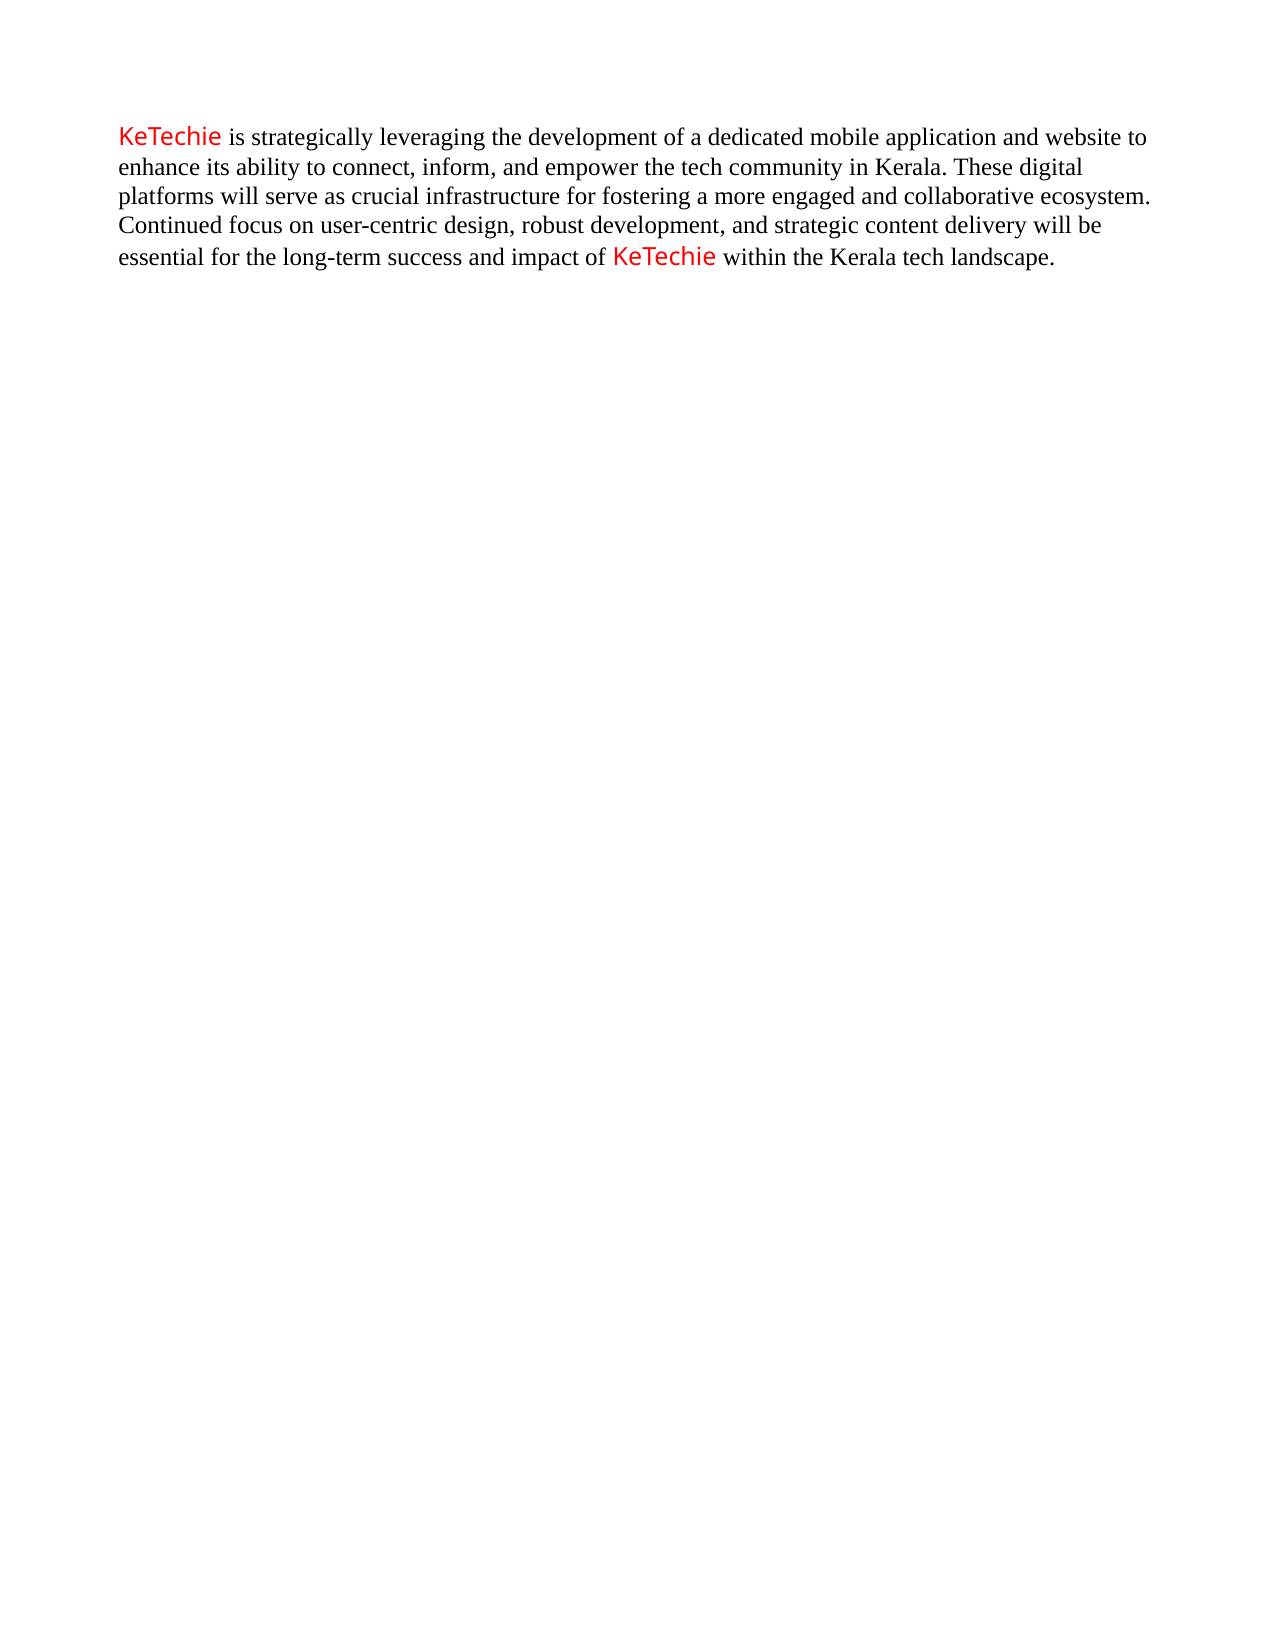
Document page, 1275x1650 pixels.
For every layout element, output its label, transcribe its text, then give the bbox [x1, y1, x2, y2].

text KeTechie is strategically leveraging the development of a dedicated mobile application and website to enhance its ability to connect, inform, and empower the tech community in Kerala. These digital platforms will serve as crucial infrastructure for fostering a more engaged and collaborative ecosystem. Continued focus on user-centric design, robust development, and strategic content delivery will be essential for the long-term success and impact of KeTechie within the Kerala tech landscape. [118, 118, 1157, 272]
